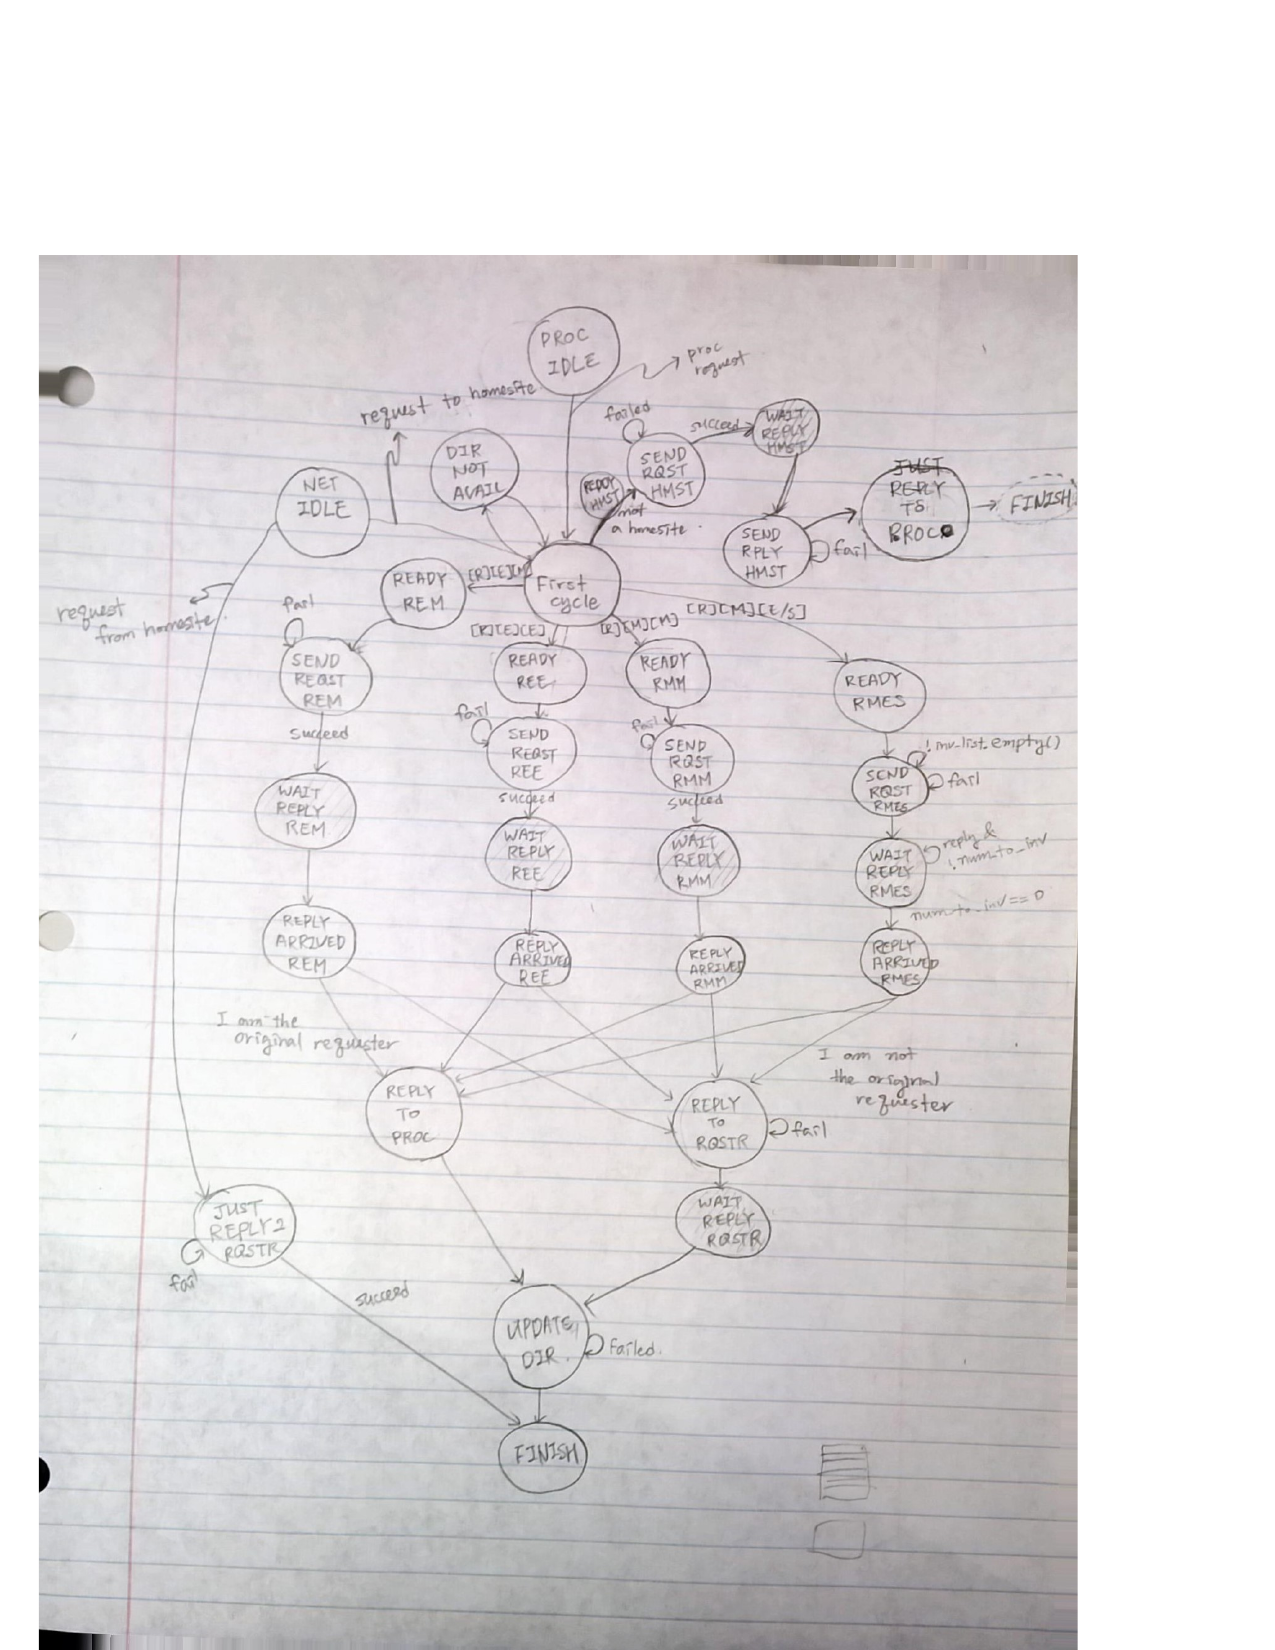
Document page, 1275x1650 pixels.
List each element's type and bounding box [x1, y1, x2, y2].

picture [38, 255, 1078, 1650]
